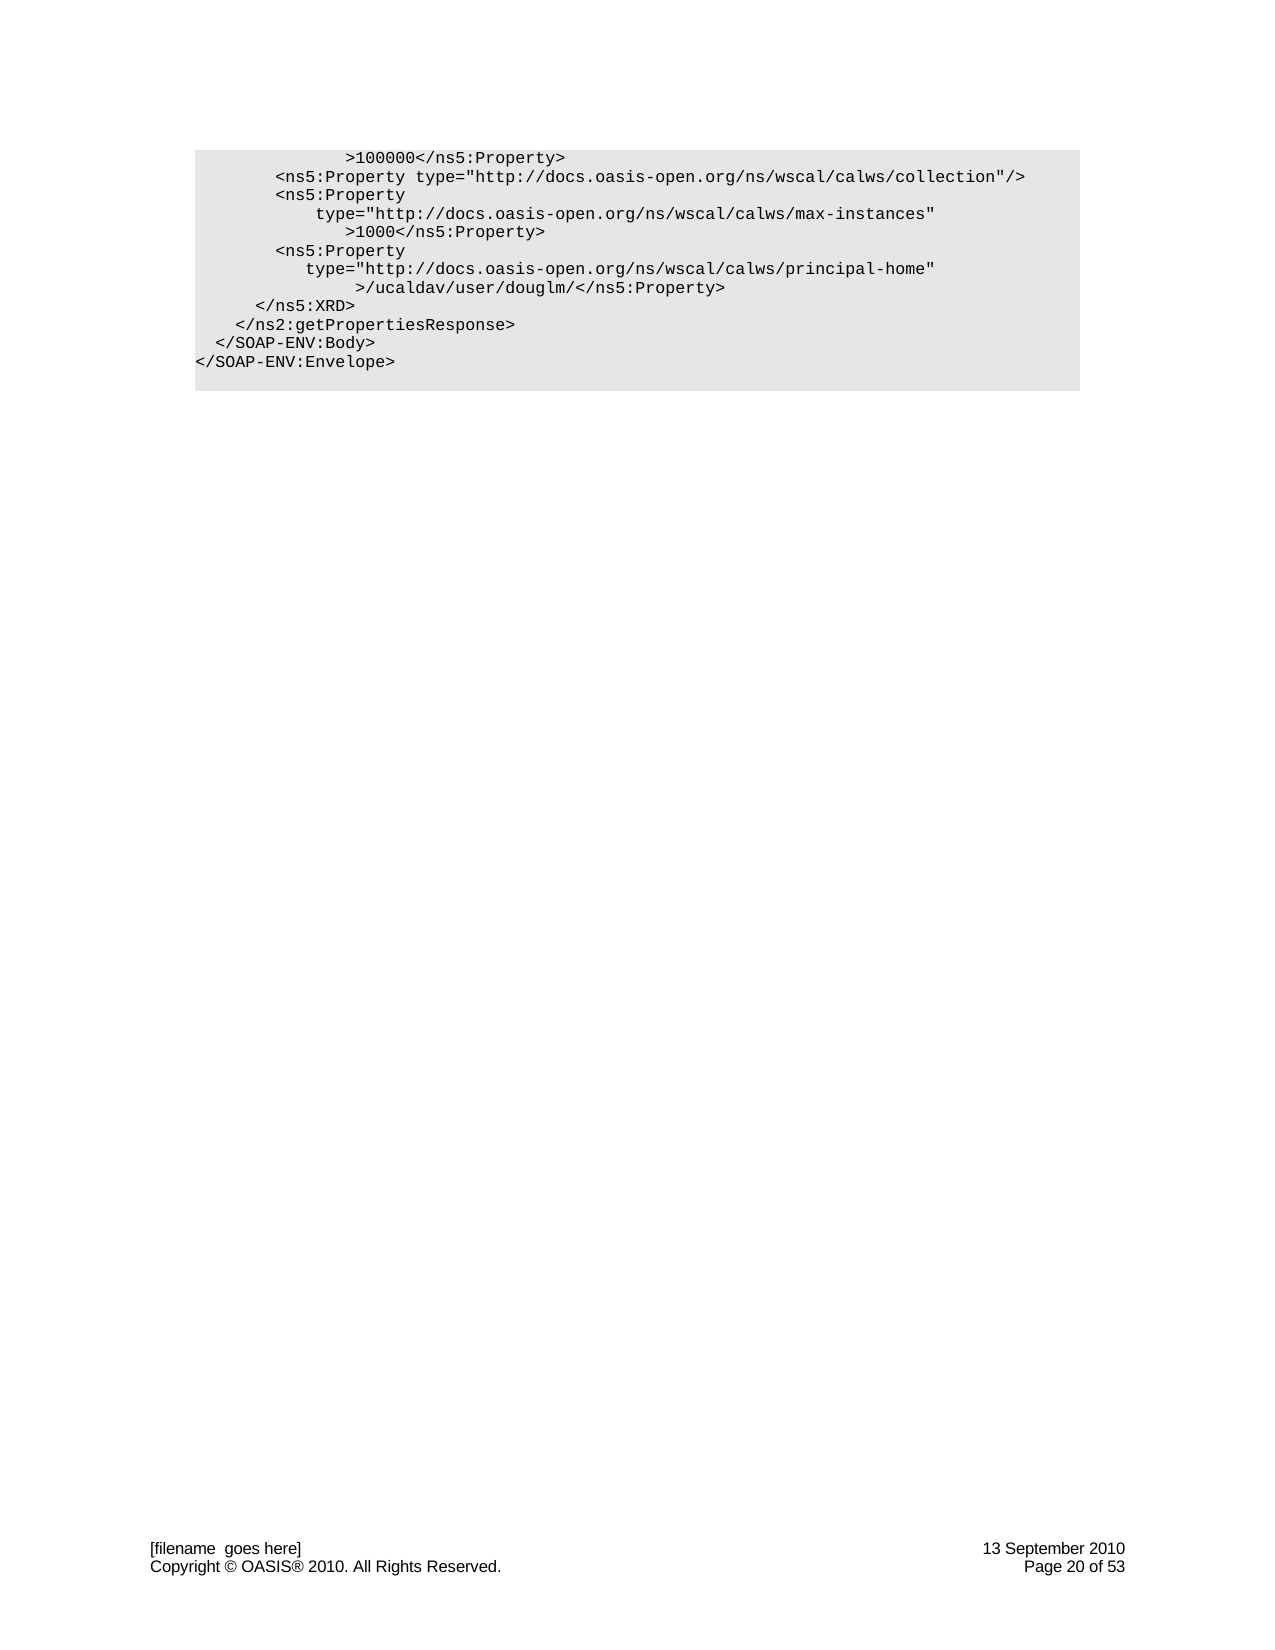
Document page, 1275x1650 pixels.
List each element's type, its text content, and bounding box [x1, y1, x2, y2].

text >100000</ns5:Property> [195, 150, 1080, 168]
text </ns2:getPropertiesResponse> [195, 317, 1080, 335]
text </SOAP-ENV:Envelope> [195, 354, 1080, 372]
text <ns5:Property type="http://docs.oasis-open.org/ns/wscal/calws/collection"/> [195, 168, 1080, 187]
text <ns5:Property [195, 243, 1080, 261]
text type="http://docs.oasis-open.org/ns/wscal/calws/max-instances" [195, 206, 1080, 224]
text </ns5:XRD> [195, 298, 1080, 317]
text <ns5:Property [195, 187, 1080, 206]
text </SOAP-ENV:Body> [195, 335, 1080, 354]
text >/ucaldav/user/douglm/</ns5:Property> [195, 280, 1080, 298]
text >1000</ns5:Property> [195, 224, 1080, 243]
text type="http://docs.oasis-open.org/ns/wscal/calws/principal-home" [195, 261, 1080, 280]
